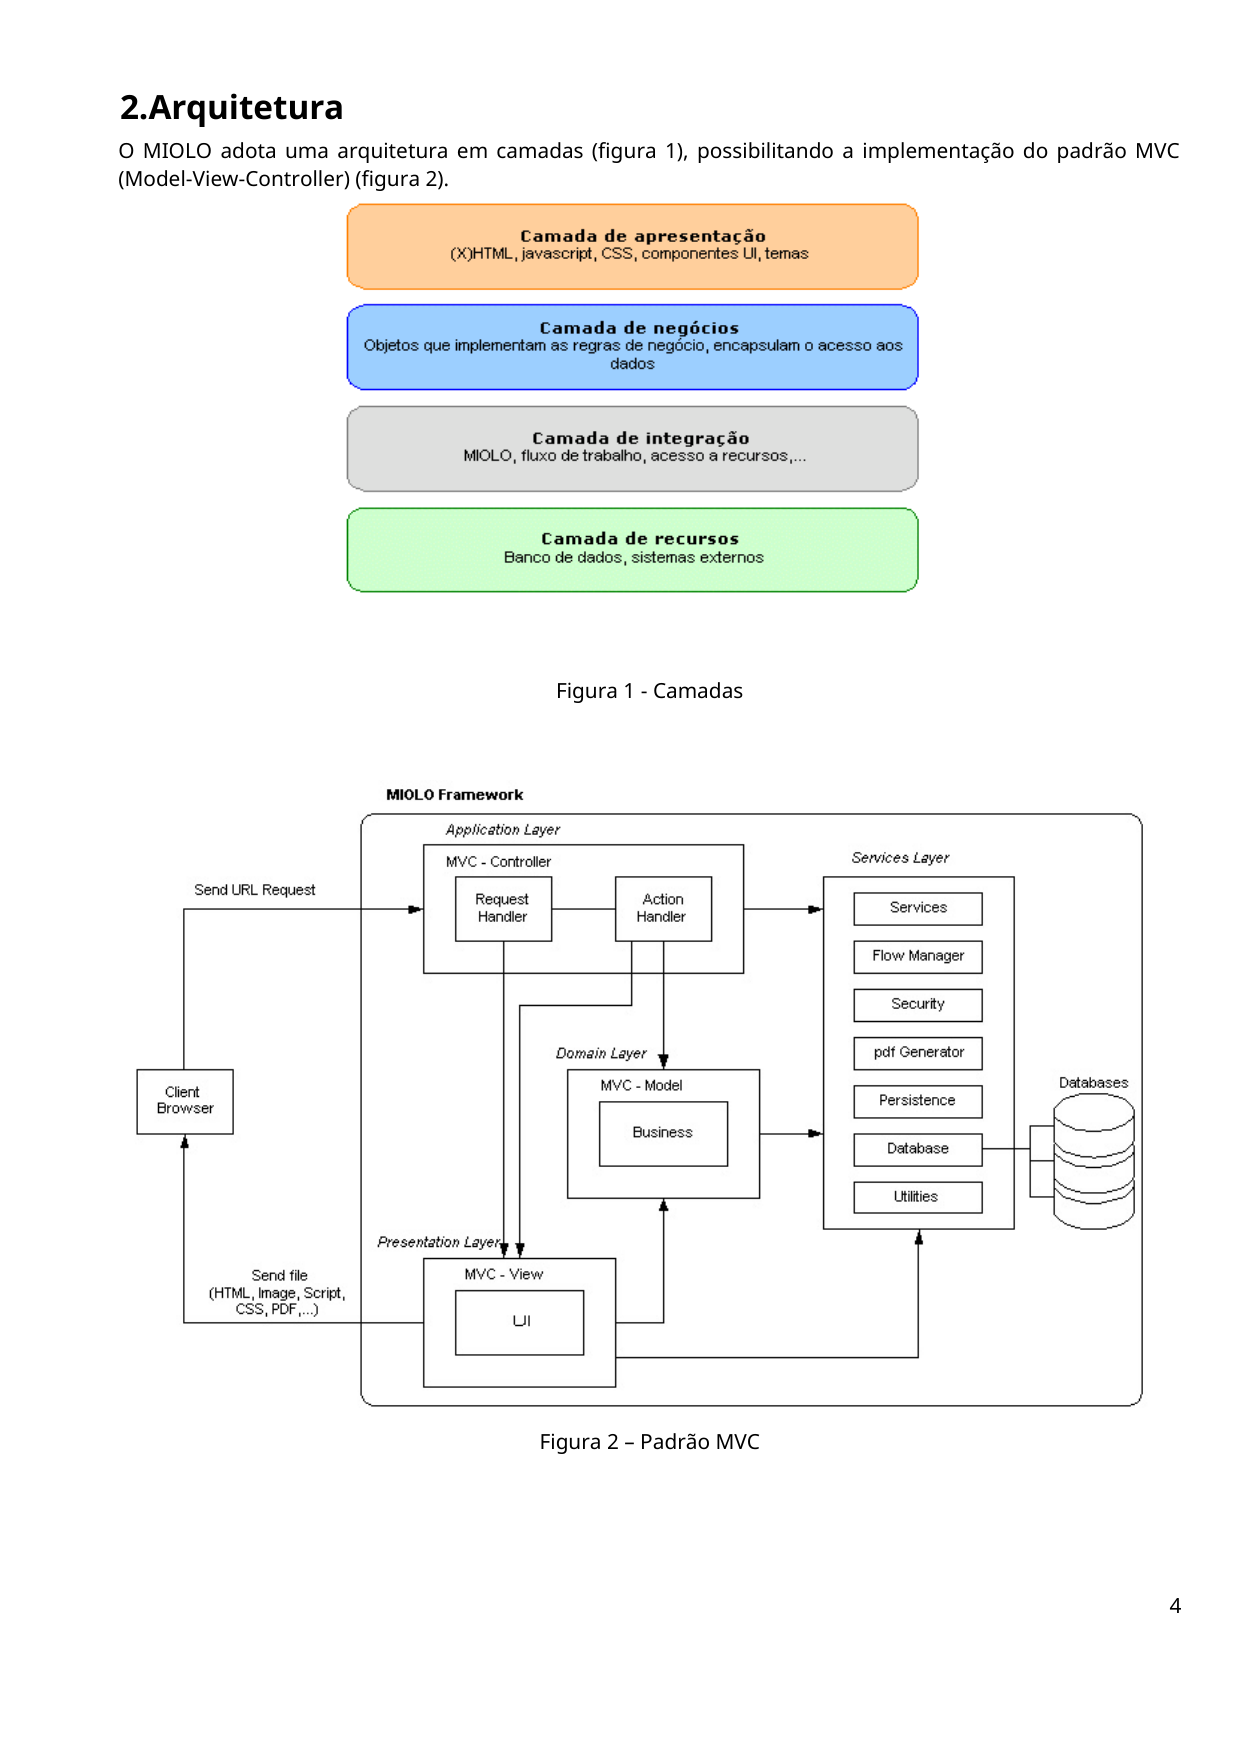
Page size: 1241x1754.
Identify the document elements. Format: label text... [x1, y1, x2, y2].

text Figura 2 – Padrão MVC [118, 1427, 1181, 1455]
text O MIOLO adota uma arquitetura em camadas (figura 1), possibilitando a implementação do padrão MVC (Model-View-Controller) (figura 2). [118, 136, 1181, 193]
subtitle Arquitetura [120, 84, 1181, 129]
text Figura 1 - Camadas [118, 676, 1181, 704]
picture [134, 780, 1155, 1408]
